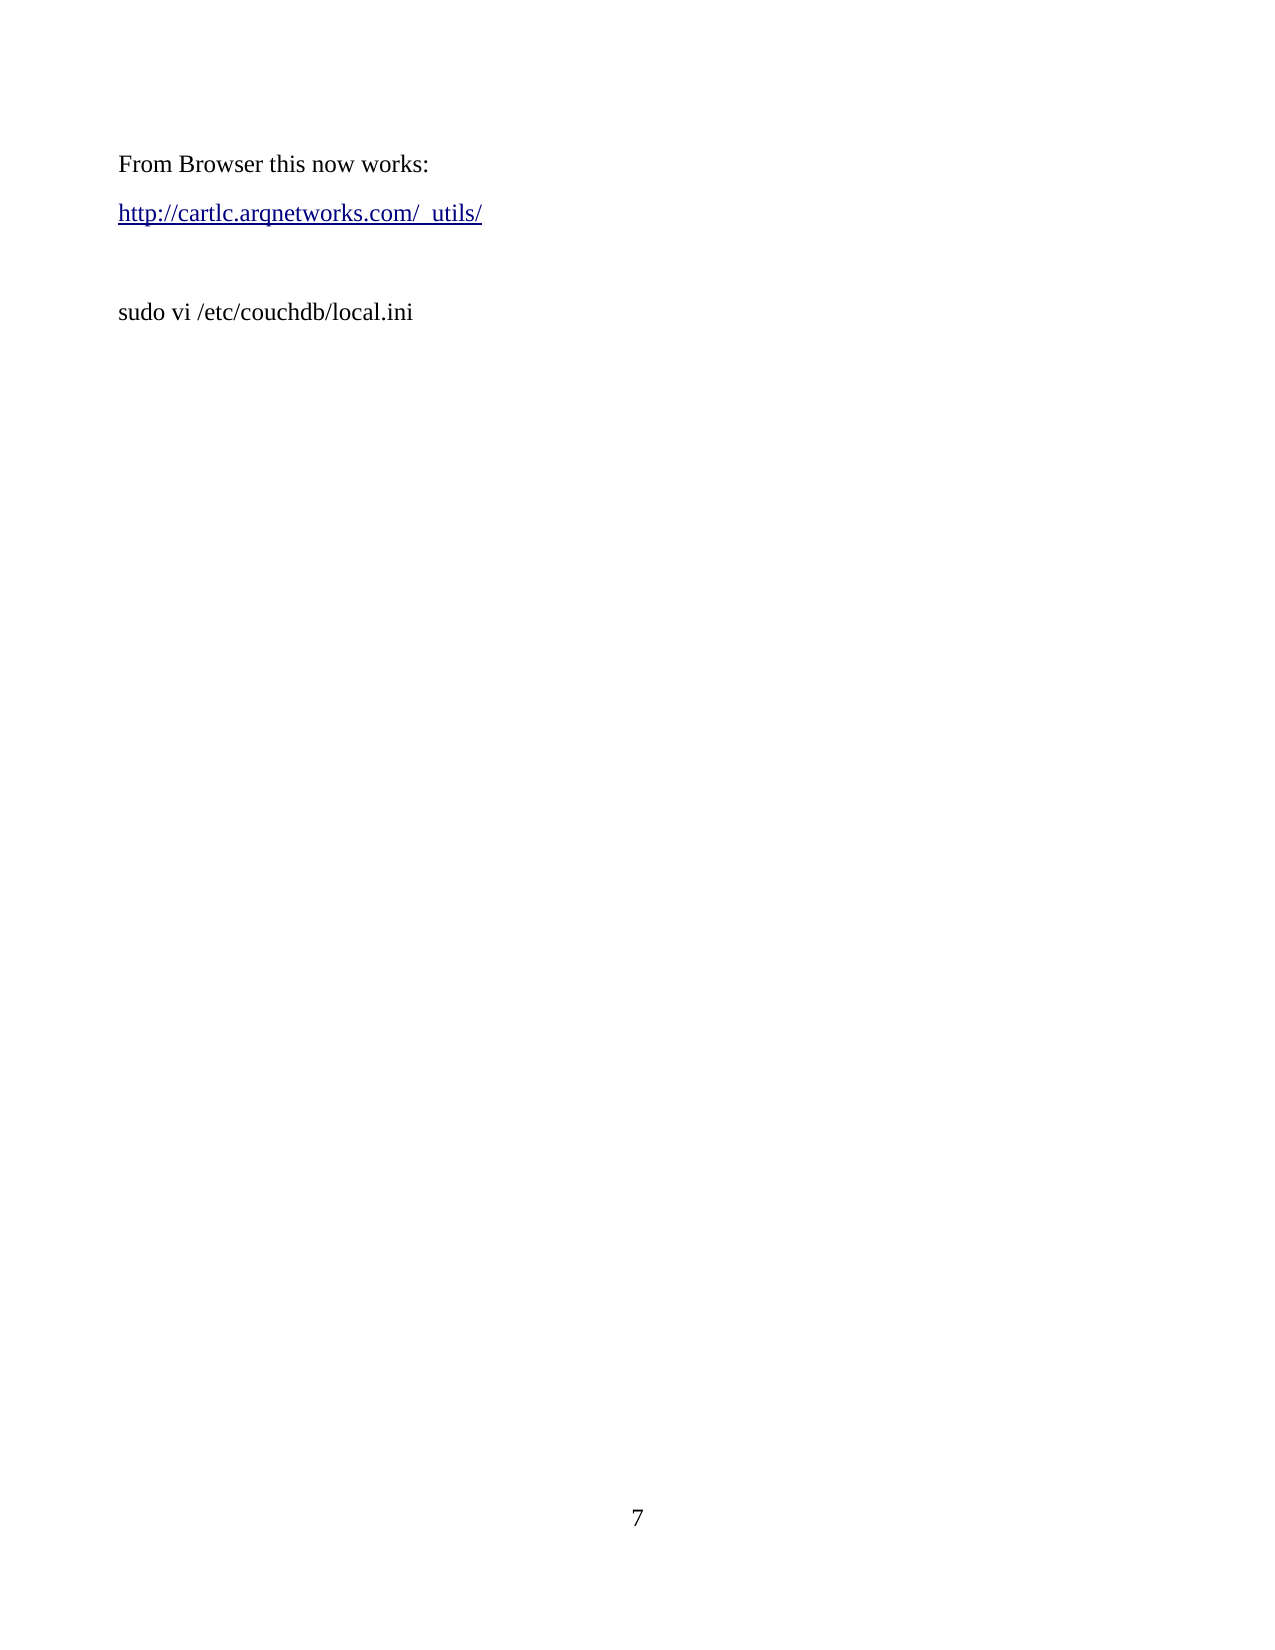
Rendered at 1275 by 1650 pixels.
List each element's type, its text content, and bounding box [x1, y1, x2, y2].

text From Browser this now works: [118, 149, 1157, 178]
text sudo vi /etc/couchdb/local.ini [118, 297, 1157, 325]
text http://cartlc.arqnetworks.com/_utils/ [118, 198, 1157, 227]
